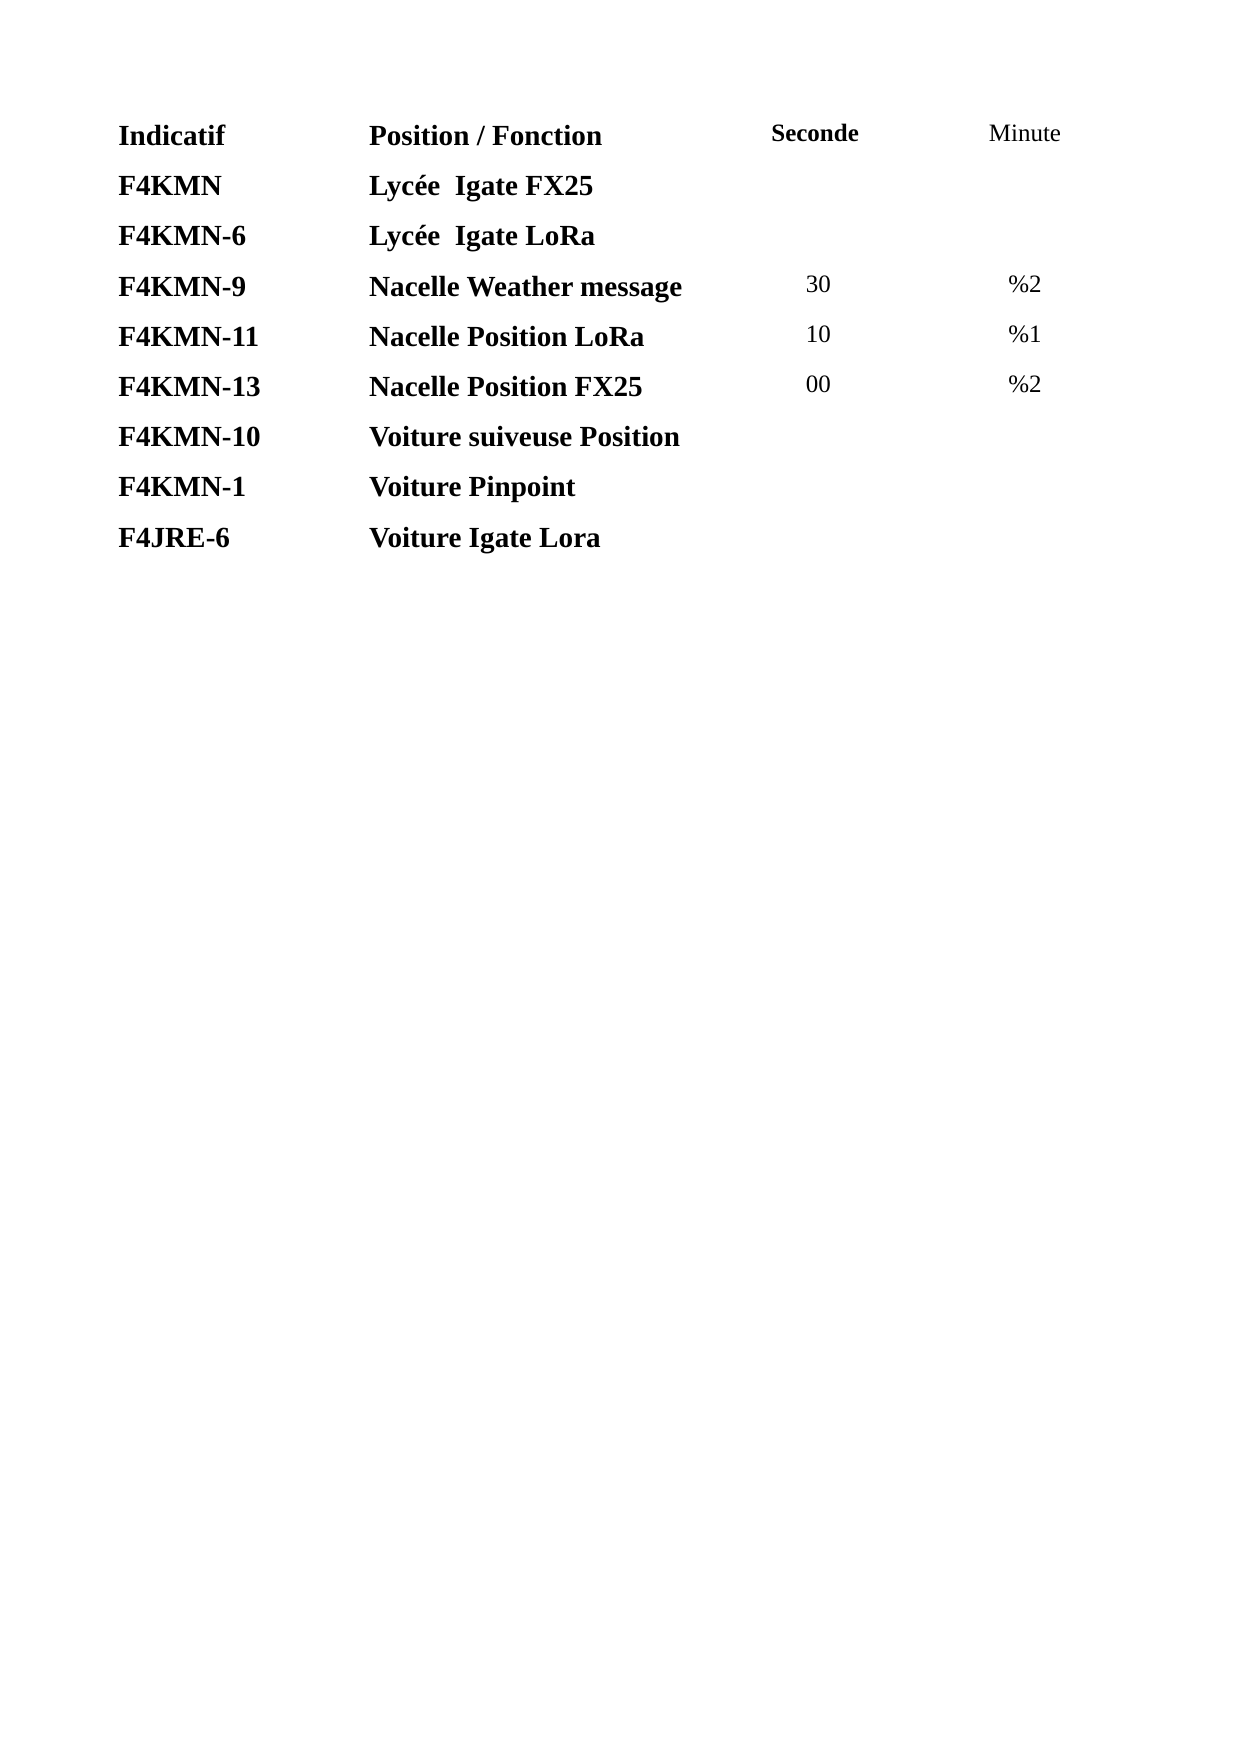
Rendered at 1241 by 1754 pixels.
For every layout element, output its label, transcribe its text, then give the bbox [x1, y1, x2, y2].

table_cell [709, 419, 927, 469]
table_cell F4KMN-1 [118, 470, 369, 520]
table_cell 30 [709, 269, 927, 319]
table_cell Nacelle Weather message [369, 269, 709, 319]
table_cell %1 [928, 319, 1122, 369]
table_cell Lycée Igate LoRa [369, 219, 709, 269]
table_cell F4JRE-6 [118, 520, 369, 570]
table_cell F4KMN-6 [118, 219, 369, 269]
table_header Indicatif [118, 118, 369, 168]
table_cell [709, 219, 927, 269]
table_header Minute [928, 118, 1122, 168]
table_cell [709, 470, 927, 520]
table_cell F4KMN-9 [118, 269, 369, 319]
table_header Seconde [709, 118, 927, 168]
table_cell F4KMN-13 [118, 369, 369, 419]
table_cell %2 [928, 369, 1122, 419]
table_cell 10 [709, 319, 927, 369]
table_cell Nacelle Position LoRa [369, 319, 709, 369]
table_cell [928, 520, 1122, 570]
table_cell Nacelle Position FX25 [369, 369, 709, 419]
table_cell F4KMN-11 [118, 319, 369, 369]
table_cell F4KMN-10 [118, 419, 369, 469]
table_cell [928, 470, 1122, 520]
table_cell [709, 520, 927, 570]
table_cell Voiture Pinpoint [369, 470, 709, 520]
table_cell Voiture suiveuse Position [369, 419, 709, 469]
table_cell Voiture Igate Lora [369, 520, 709, 570]
table_cell F4KMN [118, 168, 369, 218]
table_cell [928, 168, 1122, 218]
table_cell %2 [928, 269, 1122, 319]
table_header Position / Fonction [369, 118, 709, 168]
table_cell [709, 168, 927, 218]
table_cell Lycée Igate FX25 [369, 168, 709, 218]
table_cell [928, 219, 1122, 269]
table_cell 00 [709, 369, 927, 419]
table_cell [928, 419, 1122, 469]
